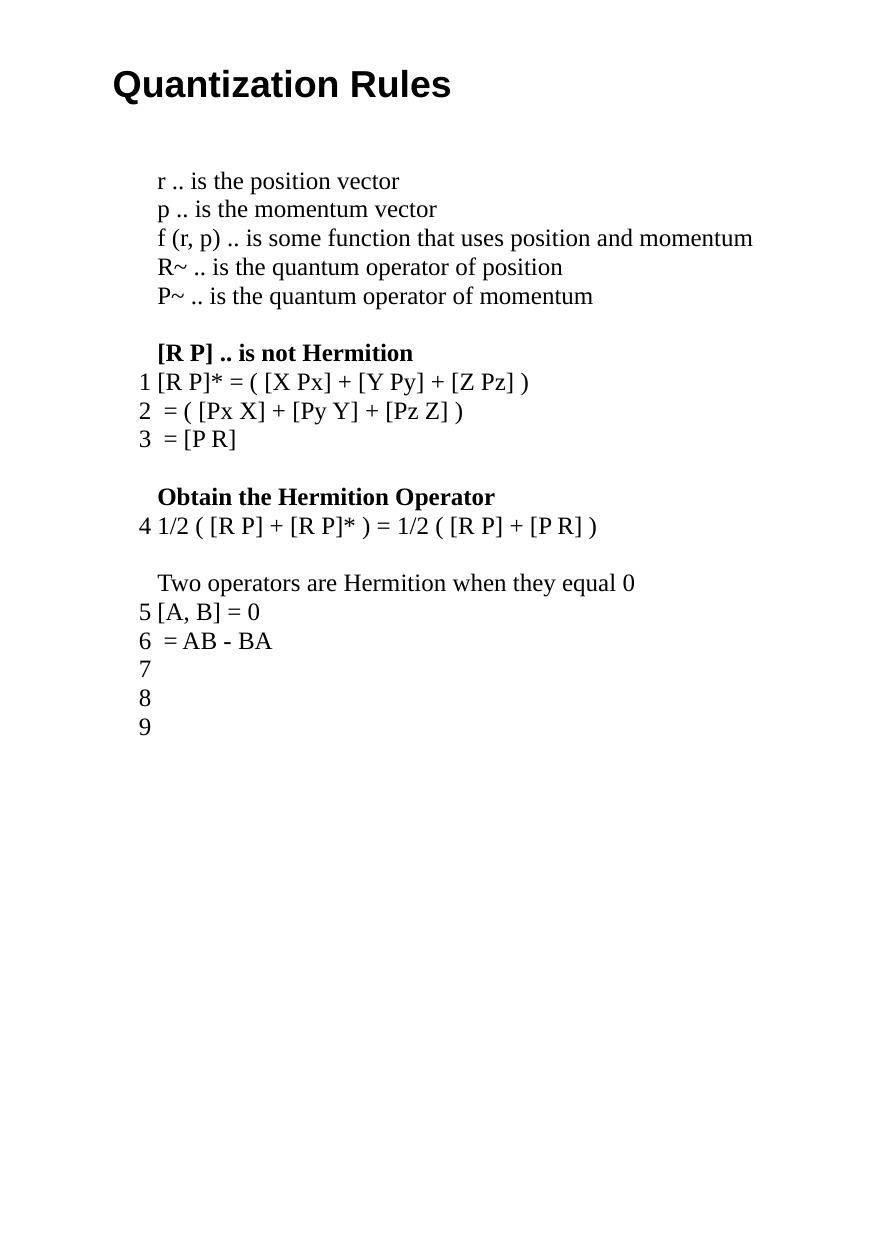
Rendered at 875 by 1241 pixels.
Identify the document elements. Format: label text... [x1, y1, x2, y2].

table_cell [154, 683, 793, 712]
table_cell 2 [109, 396, 154, 424]
table_cell [154, 453, 793, 482]
table_cell 7 [109, 655, 154, 683]
table_cell 3 [109, 425, 154, 453]
table_cell [109, 195, 154, 223]
table_cell = [P R] [154, 425, 793, 453]
table_cell [109, 281, 154, 309]
table_cell Two operators are Hermition when they equal 0 [154, 568, 793, 597]
table_cell 6 [109, 626, 154, 654]
table_cell 4 [109, 511, 154, 539]
table_cell [A, B] = 0 [154, 597, 793, 626]
table_cell [109, 568, 154, 597]
table_cell p .. is the momentum vector [154, 195, 793, 223]
table_cell P~ .. is the quantum operator of momentum [154, 281, 793, 309]
table_cell [154, 712, 793, 741]
table_cell [109, 482, 154, 511]
table_header [109, 166, 154, 194]
table_cell 5 [109, 597, 154, 626]
table_cell [109, 453, 154, 482]
table_cell R~ .. is the quantum operator of position [154, 252, 793, 281]
table_cell [109, 223, 154, 252]
table_cell = AB - BA [154, 626, 793, 654]
table_header r .. is the position vector [154, 166, 793, 194]
table_cell [R P]* = ( [X Px] + [Y Py] + [Z Pz] ) [154, 367, 793, 396]
table_cell [109, 540, 154, 568]
table_cell [109, 310, 154, 338]
table_cell 1 [109, 367, 154, 396]
table_cell [154, 310, 793, 338]
table_cell 8 [109, 683, 154, 712]
table_cell = ( [Px X] + [Py Y] + [Pz Z] ) [154, 396, 793, 424]
table_cell 1/2 ( [R P] + [R P]* ) = 1/2 ( [R P] + [P R] ) [154, 511, 793, 539]
subtitle Quantization Rules [112, 62, 799, 106]
table_cell [154, 655, 793, 683]
table_cell [R P] .. is not Hermition [154, 338, 793, 367]
table_cell f (r, p) .. is some function that uses position and momentum [154, 223, 793, 252]
table_cell 9 [109, 712, 154, 741]
table_cell [109, 252, 154, 281]
table_cell Obtain the Hermition Operator [154, 482, 793, 511]
table_cell [109, 338, 154, 367]
table_cell [154, 540, 793, 568]
